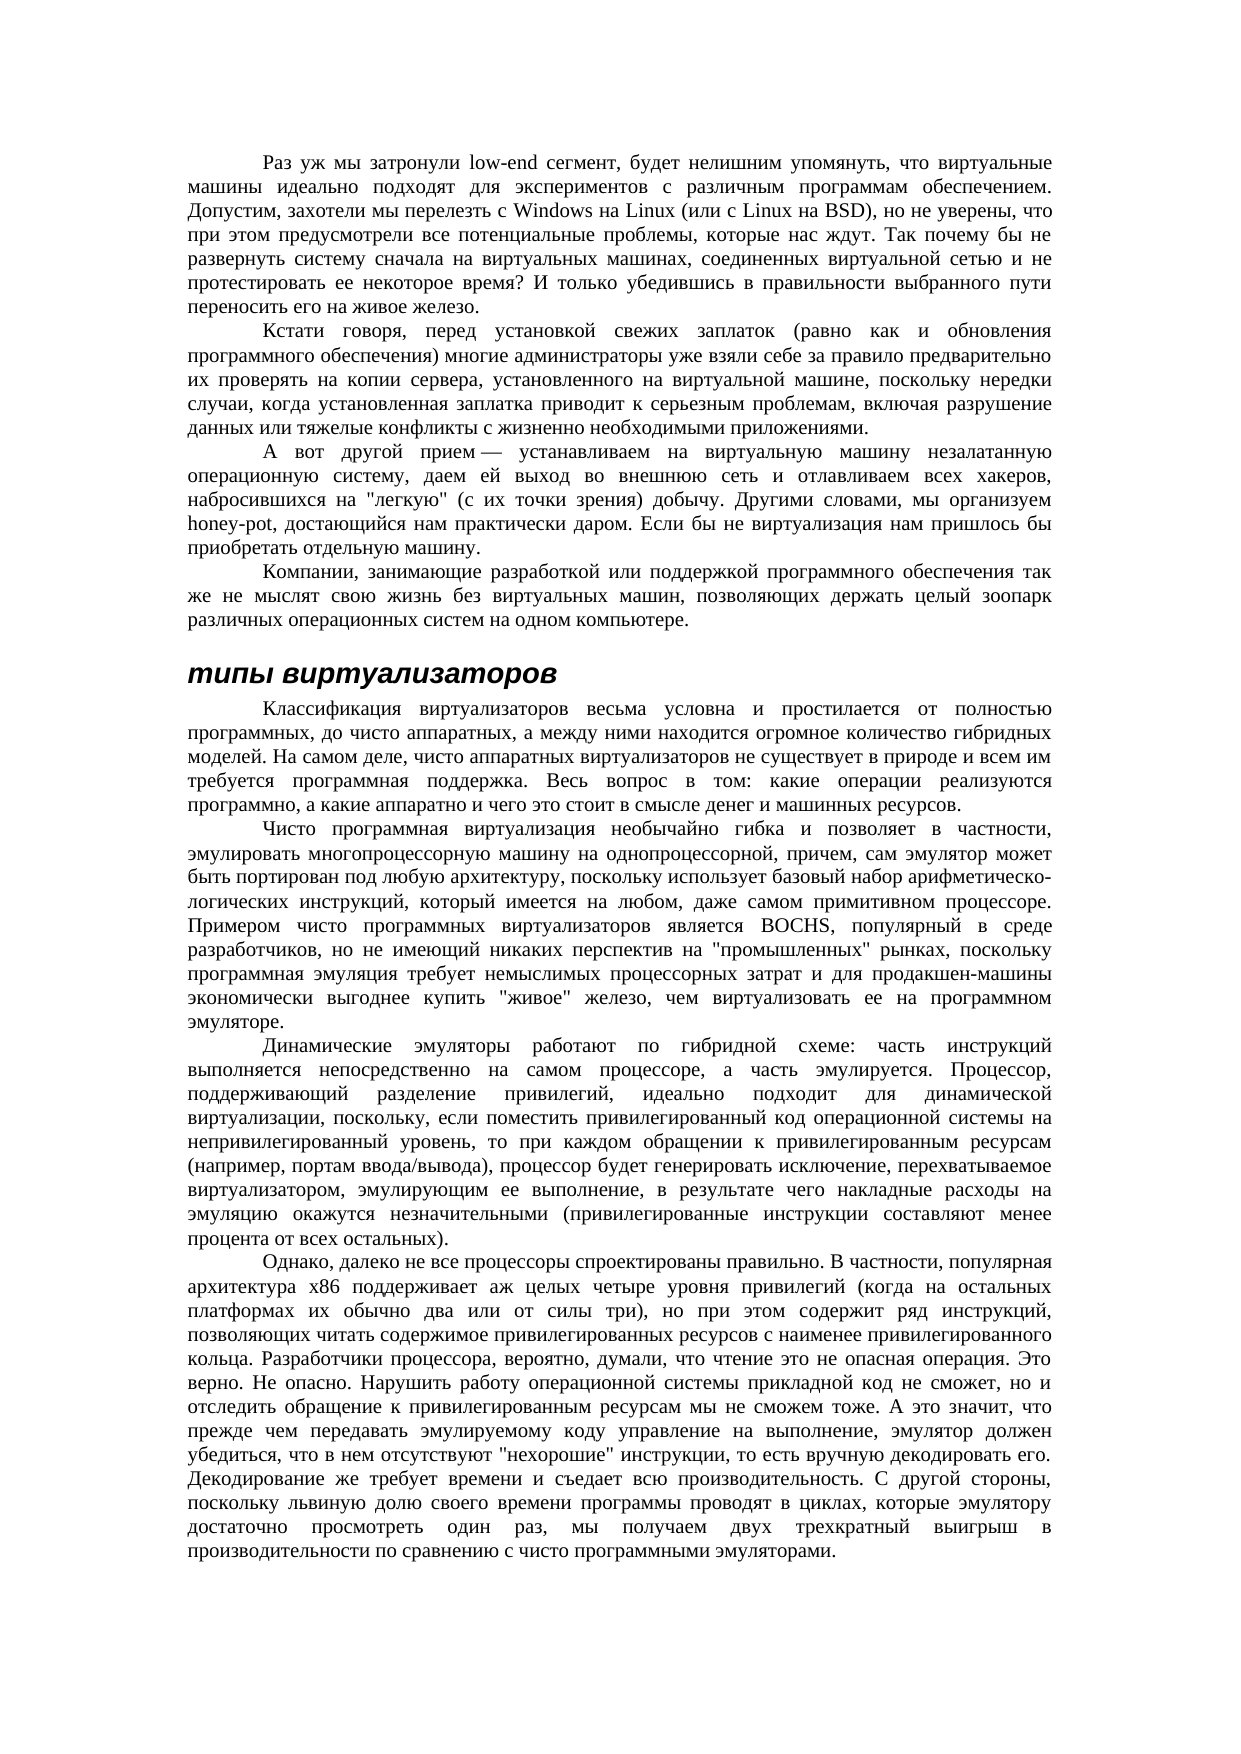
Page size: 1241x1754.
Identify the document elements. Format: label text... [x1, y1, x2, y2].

subtitle типы виртуализаторов [187, 656, 1053, 690]
text Динамические эмуляторы работают по гибридной схеме: часть инструкций выполняется непосредственно на самом процессоре, а часть эмулируется. Процессор, поддерживающий разделение привилегий, идеально подходит для динамической виртуализации, поскольку, если поместить привилегированный код операционной системы на непривилегированный уровень, то при каждом обращении к привилегированным ресурсам (например, портам ввода/вывода), процессор будет генерировать исключение, перехватываемое виртуализатором, эмулирующим ее выполнение, в результате чего накладные расходы на эмуляцию окажутся незначительными (привилегированные инструкции составляют менее процента от всех остальных). [187, 1033, 1053, 1249]
text Чисто программная виртуализация необычайно гибка и позволяет в частности, эмулировать многопроцессорную машину на однопроцессорной, причем, сам эмулятор может быть портирован под любую архитектуру, поскольку использует базовый набор арифметическо-логических инструкций, который имеется на любом, даже самом примитивном процессоре. Примером чисто программных виртуализаторов является BOCHS, популярный в среде разработчиков, но не имеющий никаких перспектив на "промышленных" рынках, поскольку программная эмуляция требует немыслимых процессорных затрат и для продакшен-машины экономически выгоднее купить "живое" железо, чем виртуализовать ее на программном эмуляторе. [187, 816, 1053, 1033]
text Кстати говоря, перед установкой свежих заплаток (равно как и обновления программного обеспечения) многие администраторы уже взяли себе за правило предварительно их проверять на копии сервера, установленного на виртуальной машине, поскольку нередки случаи, когда установленная заплатка приводит к серьезным проблемам, включая разрушение данных или тяжелые конфликты с жизненно необходимыми приложениями. [187, 318, 1053, 439]
text Однако, далеко не все процессоры спроектированы правильно. В частности, популярная архитектура x86 поддерживает аж целых четыре уровня привилегий (когда на остальных платформах их обычно два или от силы три), но при этом содержит ряд инструкций, позволяющих читать содержимое привилегированных ресурсов с наименее привилегированного кольца. Разработчики процессора, вероятно, думали, что чтение это не опасная операция. Это верно. Не опасно. Нарушить работу операционной системы прикладной код не сможет, но и отследить обращение к привилегированным ресурсам мы не сможем тоже. А это значит, что прежде чем передавать эмулируемому коду управление на выполнение, эмулятор должен убедиться, что в нем отсутствуют "нехорошие" инструкции, то есть вручную декодировать его. Декодирование же требует времени и съедает всю производительность. С другой стороны, поскольку львиную долю своего времени программы проводят в циклах, которые эмулятору достаточно просмотреть один раз, мы получаем двух трехкратный выигрыш в производительности по сравнению с чисто программными эмуляторами. [187, 1249, 1053, 1562]
text Раз уж мы затронули low-end сегмент, будет нелишним упомянуть, что виртуальные машины идеально подходят для экспериментов с различным программам обеспечением. Допустим, захотели мы перелезть с Windows на Linux (или с Linux на BSD), но не уверены, что при этом предусмотрели все потенциальные проблемы, которые нас ждут. Так почему бы не развернуть систему сначала на виртуальных машинах, соединенных виртуальной сетью и не протестировать ее некоторое время? И только убедившись в правильности выбранного пути переносить его на живое железо. [187, 150, 1053, 318]
text Классификация виртуализаторов весьма условна и простилается от полностью программных, до чисто аппаратных, а между ними находится огромное количество гибридных моделей. На самом деле, чисто аппаратных виртуализаторов не существует в природе и всем им требуется программная поддержка. Весь вопрос в том: какие операции реализуются программно, а какие аппаратно и чего это стоит в смысле денег и машинных ресурсов. [187, 696, 1053, 816]
text А вот другой прием — устанавливаем на виртуальную машину незалатанную операционную систему, даем ей выход во внешнюю сеть и отлавливаем всех хакеров, набросившихся на "легкую" (с их точки зрения) добычу. Другими словами, мы организуем honey-pot, достающийся нам практически даром. Если бы не виртуализация нам пришлось бы приобретать отдельную машину. [187, 439, 1053, 559]
text Компании, занимающие разработкой или поддержкой программного обеспечения так же не мыслят свою жизнь без виртуальных машин, позволяющих держать целый зоопарк различных операционных систем на одном компьютере. [187, 559, 1053, 631]
